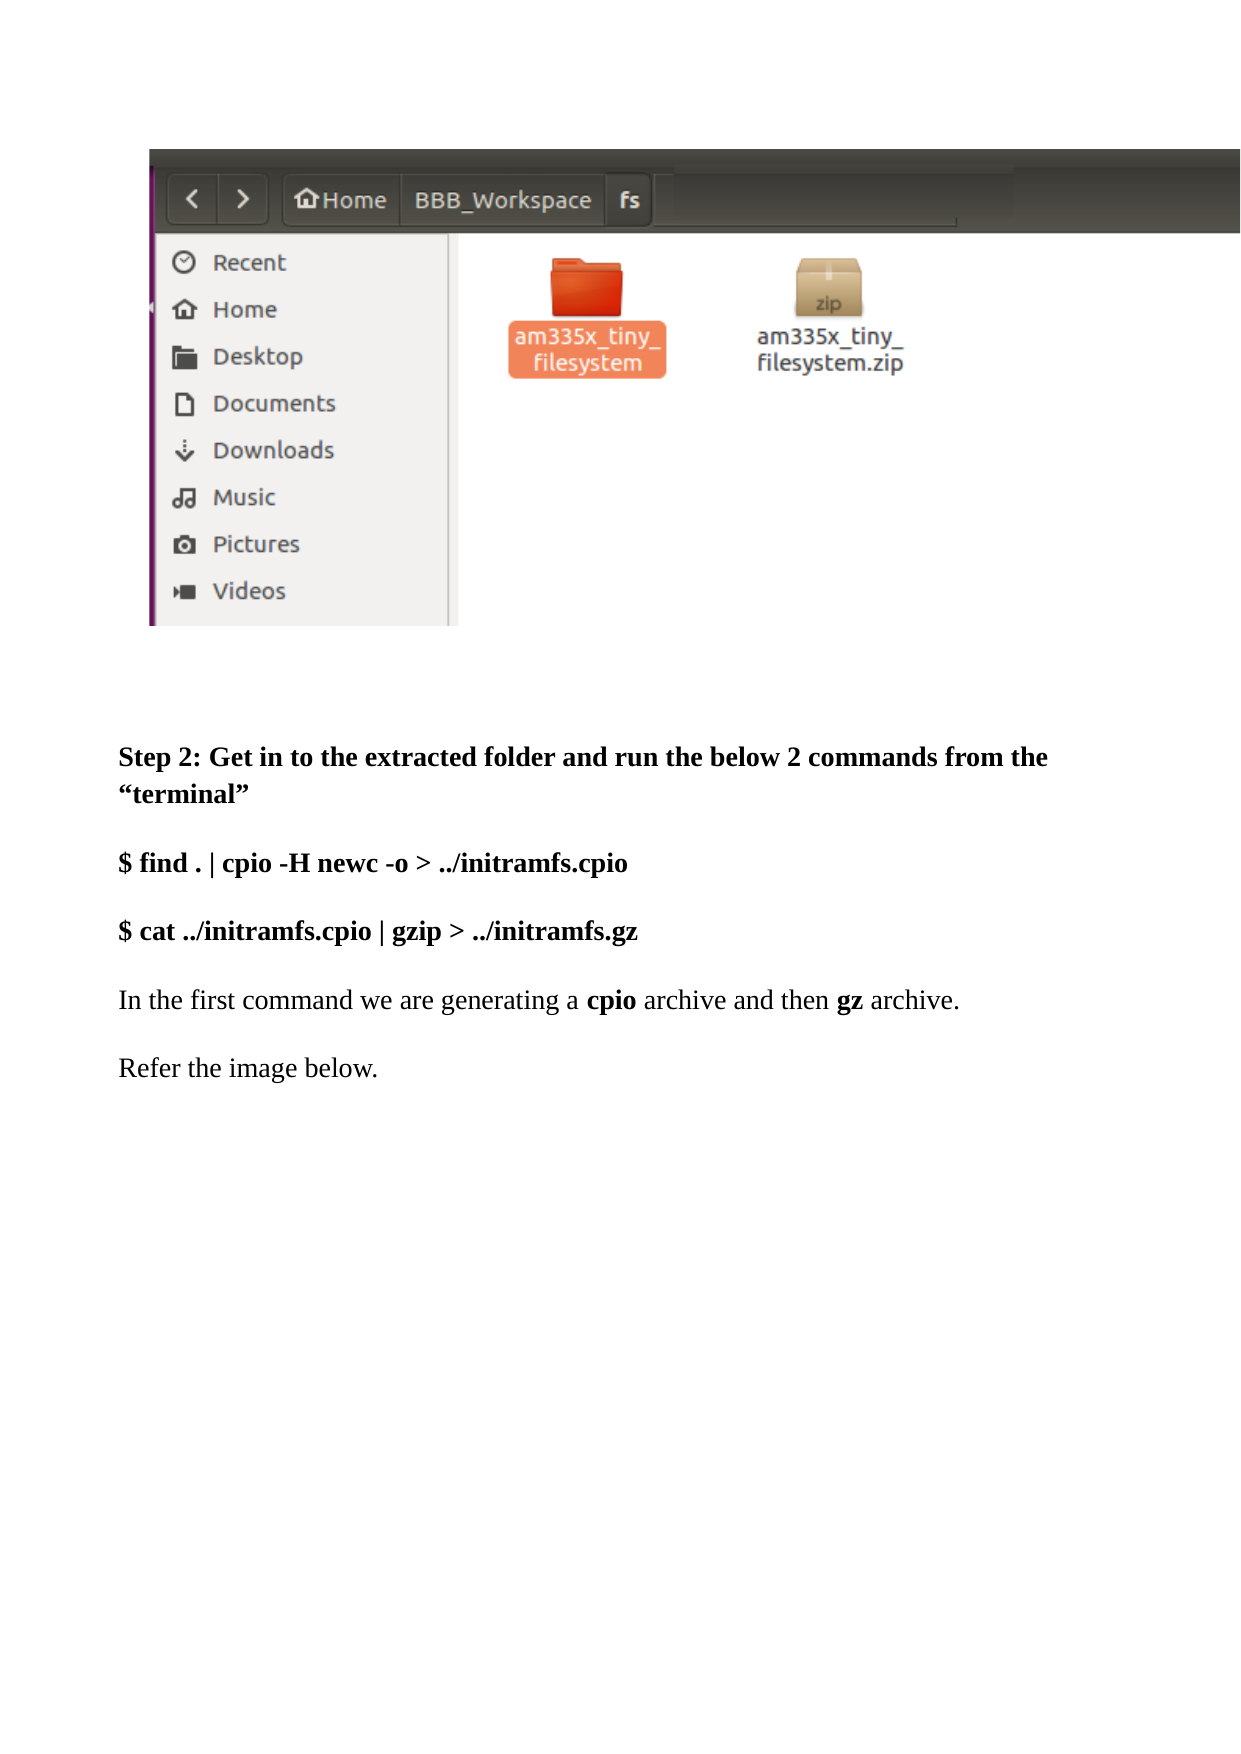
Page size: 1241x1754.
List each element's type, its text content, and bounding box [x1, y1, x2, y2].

text Step 2: Get in to the extracted folder and run the below 2 commands from the “terminal” [118, 740, 1122, 810]
text $ find . | cpio -H newc -o > ../initramfs.cpio [118, 846, 1122, 878]
text $ cat ../initramfs.cpio | gzip > ../initramfs.gz [118, 914, 1122, 947]
text In the first command we are generating a cpio archive and then gz archive. [118, 983, 1122, 1015]
text Refer the image below. [118, 1051, 1122, 1084]
picture [149, 149, 1241, 626]
